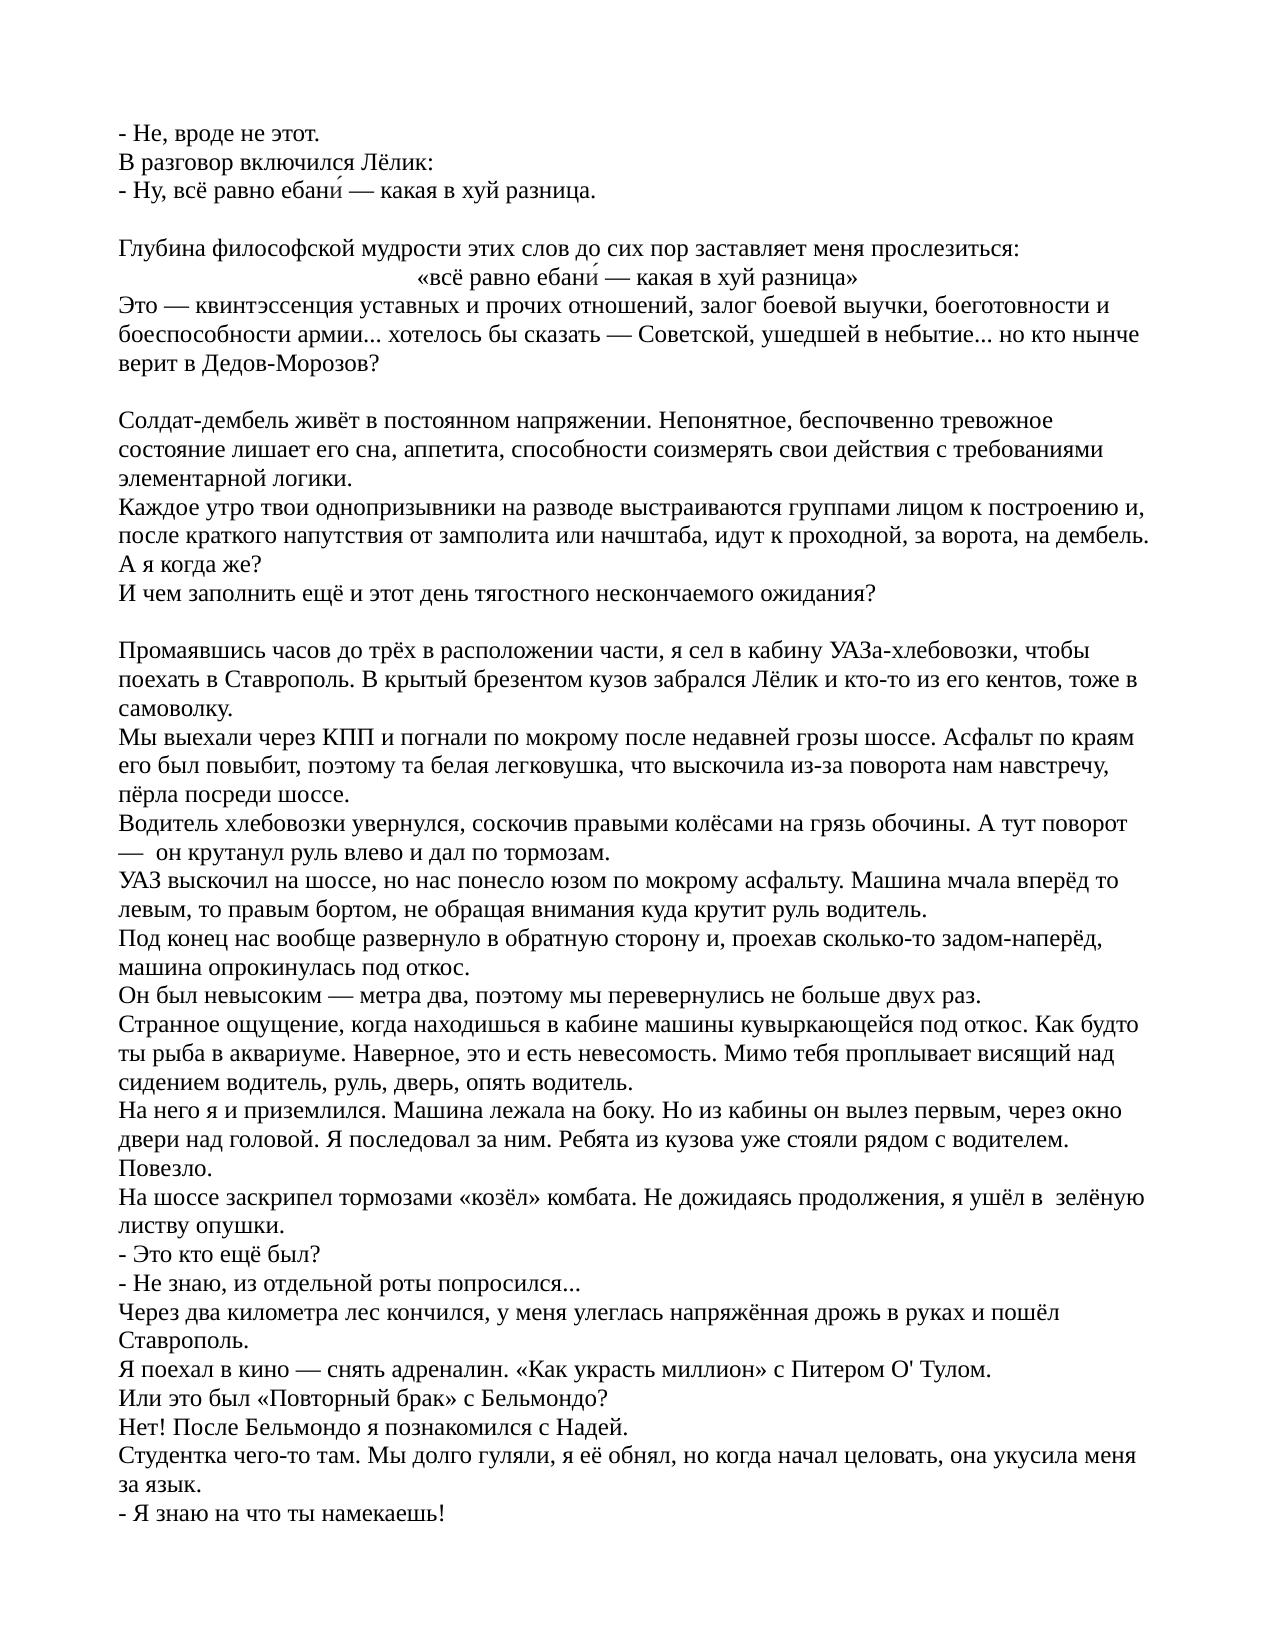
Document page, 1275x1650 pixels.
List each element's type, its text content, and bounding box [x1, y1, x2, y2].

text Я поехал в кино — снять адреналин. «Как украсть миллион» с Питером О' Тулом. [118, 1354, 1157, 1383]
text На шоссе заскрипел тормозами «козёл» комбата. Не дожидаясь продолжения, я ушёл в зелёную листву опушки. [118, 1182, 1157, 1239]
text Каждое утро твои однопризывники на разводе выстраиваются группами лицом к построению и, после краткого напутствия от замполита или начштаба, идут к проходной, за ворота, на дембель. [118, 492, 1157, 549]
text Он был невысоким — метра два, поэтому мы перевернулись не больше двух раз. [118, 981, 1157, 1009]
text В разговор включился Лёлик: [118, 147, 1157, 176]
text На него я и приземлился. Машина лежала на боку. Но из кабины он вылез первым, через окно двери над головой. Я последовал за ним. Ребята из кузова уже стояли рядом с водителем. Повезло. [118, 1096, 1157, 1182]
text - Ну, всё равно ебани́ — какая в хуй разница. [118, 176, 1157, 204]
text И чем заполнить ещё и этот день тягостного нескончаемого ожидания? [118, 578, 1157, 607]
text - Это кто ещё был? [118, 1239, 1157, 1268]
text Через два километра лес кончился, у меня улеглась напряжённая дрожь в руках и пошёл Ставрополь. [118, 1297, 1157, 1354]
text УАЗ выскочил на шоссе, но нас понесло юзом по мокрому асфальту. Машина мчала вперёд то левым, то правым бортом, не обращая внимания куда крутит руль водитель. [118, 866, 1157, 923]
text Водитель хлебовозки увернулся, соскочив правыми колёсами на грязь обочины. А тут поворот — он крутанул руль влево и дал по тормозам. [118, 808, 1157, 866]
text Нет! После Бельмондо я познакомился с Надей. [118, 1412, 1157, 1441]
text - Не, вроде не этот. [118, 118, 1157, 147]
text Промаявшись часов до трёх в расположении части, я сел в кабину УАЗа-хлебовозки, чтобы поехать в Ставрополь. В крытый брезентом кузов забрался Лёлик и кто-то из его кентов, тоже в самоволку. [118, 636, 1157, 722]
text - Не знаю, из отдельной роты попросился... [118, 1268, 1157, 1297]
text Солдат-дембель живёт в постоянном напряжении. Непонятное, беспочвенно тревожное состояние лишает его сна, аппетита, способности соизмерять свои действия с требованиями элементарной логики. [118, 406, 1157, 492]
text Это — квинтэссенция уставных и прочих отношений, залог боевой выучки, боеготовности и боеспособности армии... хотелось бы сказать — Советской, ушедшей в небытие... но кто нынче верит в Дедов-Морозов? [118, 291, 1157, 377]
text Или это был «Повторный брак» с Бельмондо? [118, 1383, 1157, 1412]
text Мы выехали через КПП и погнали по мокрому после недавней грозы шоссе. Асфальт по краям его был повыбит, поэтому та белая легковушка, что выскочила из-за поворота нам навстречу, пёрла посреди шоссе. [118, 722, 1157, 808]
text Странное ощущение, когда находишься в кабине машины кувыркающейся под откос. Как будто ты рыба в аквариуме. Наверное, это и есть невесомость. Мимо тебя проплывает висящий над сидением водитель, руль, дверь, опять водитель. [118, 1009, 1157, 1096]
text Под конец нас вообще развернуло в обратную сторону и, проехав сколько-то задом-наперёд, машина опрокинулась под откос. [118, 923, 1157, 981]
text - Я знаю на что ты намекаешь! [118, 1498, 1157, 1527]
text Глубина философской мудрости этих слов до сих пор заставляет меня прослезиться: [118, 233, 1157, 262]
text А я когда же? [118, 549, 1157, 578]
text Студентка чего-то там. Мы долго гуляли, я её обнял, но когда начал целовать, она укусила меня за язык. [118, 1441, 1157, 1498]
text «всё равно ебани́ — какая в хуй разница» [118, 262, 1157, 291]
